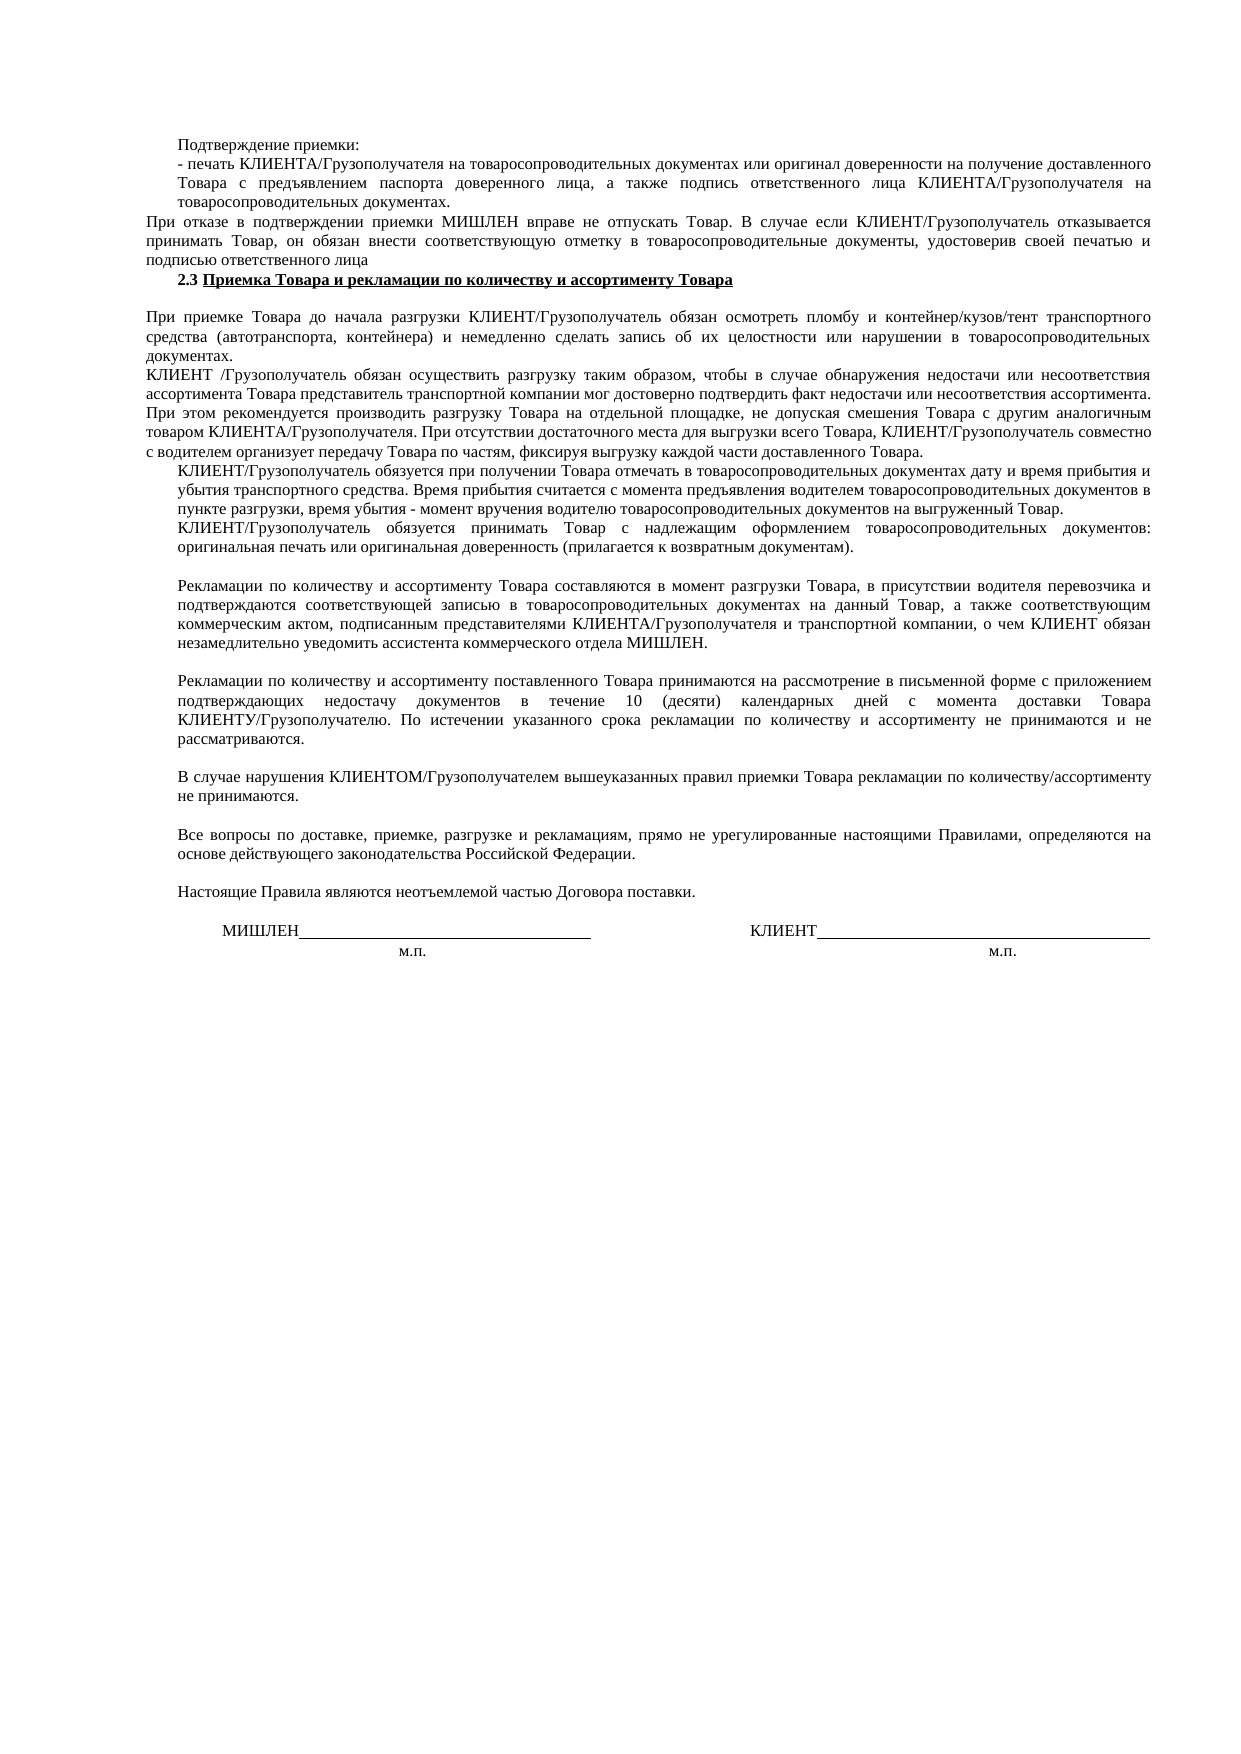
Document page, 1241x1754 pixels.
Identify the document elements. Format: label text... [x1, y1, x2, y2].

text При приемке Товара до начала разгрузки КЛИЕНТ/Грузополучатель обязан осмотреть пломбу и контейнер/кузов/тент транспортного средства (автотранспорта, контейнера) и немедленно сделать запись об их целостности или нарушении в товаросопроводительных документах. [146, 307, 1152, 365]
text КЛИЕНТ /Грузополучатель обязан осуществить разгрузку таким образом, чтобы в случае обнаружения недостачи или несоответствия ассортимента Товара представитель транспортной компании мог достоверно подтвердить факт недостачи или несоответствия ассортимента. При этом рекомендуется производить разгрузку Товара на отдельной площадке, не допуская смешения Товара с другим аналогичным товаром КЛИЕНТА/Грузополучателя. При отсутствии достаточного места для выгрузки всего Товара, КЛИЕНТ/Грузополучатель совместно с водителем организует передачу Товара по частям, фиксируя выгрузку каждой части доставленного Товара. [146, 365, 1152, 461]
text Подтверждение приемки: [177, 135, 1176, 154]
text МИШЛЕН КЛИЕНТ [222, 921, 1176, 940]
text м.п. м.п. [399, 941, 1176, 960]
text Настоящие Правила являются неотъемлемой частью Договора поставки. [177, 882, 1176, 901]
text Рекламации по количеству и ассортименту поставленного Товара принимаются на рассмотрение в письменной форме с приложением подтверждающих недостачу документов в течение 10 (десяти) календарных дней с момента доставки Товара КЛИЕНТУ/Грузополучателю. По истечении указанного срока рекламации по количеству и ассортименту не принимаются и не рассматриваются. [177, 671, 1153, 748]
text В случае нарушения КЛИЕНТОМ/Грузополучателем вышеуказанных правил приемки Товара рекламации по количеству/ассортименту не принимаются. [177, 767, 1153, 805]
text КЛИЕНТ/Грузополучатель обязуется при получении Товара отмечать в товаросопроводительных документах дату и время прибытия и убытия транспортного средства. Время прибытия считается с момента предъявления водителем товаросопроводительных документов в пункте разгрузки, время убытия - момент вручения водителю товаросопроводительных документов на выгруженный Товар. [177, 461, 1152, 518]
text КЛИЕНТ/Грузополучатель обязуется принимать Товар с надлежащим оформлением товаросопроводительных документов: оригинальная печать или оригинальная доверенность (прилагается к возвратным документам). [177, 518, 1152, 556]
text Рекламации по количеству и ассортименту Товара составляются в момент разгрузки Товара, в присутствии водителя перевозчика и подтверждаются соответствующей записью в товаросопроводительных документах на данный Товар, а также соответствующим коммерческим актом, подписанным представителями КЛИЕНТА/Грузополучателя и транспортной компании, о чем КЛИЕНТ обязан незамедлительно уведомить ассистента коммерческого отдела МИШЛЕН. [177, 575, 1152, 652]
text При отказе в подтверждении приемки МИШЛЕН вправе не отпускать Товар. В случае если КЛИЕНТ/Грузополучатель отказывается принимать Товар, он обязан внести соответствующую отметку в товаросопроводительные документы, удостоверив своей печатью и подписью ответственного лица [146, 211, 1152, 269]
list печать КЛИЕНТА/Грузополучателя на товаросопроводительных документах или оригинал доверенности на получение доставленного Товара с предъявлением паспорта доверенного лица, а также подпись ответственного лица КЛИЕНТА/Грузополучателя на товаросопроводительных документах. [177, 154, 1152, 211]
text Все вопросы по доставке, приемке, разгрузке и рекламациям, прямо не урегулированные настоящими Правилами, определяются на основе действующего законодательства Российской Федерации. [177, 824, 1152, 863]
subtitle Приемка Товара и рекламации по количеству и ассортименту Товара [177, 269, 1176, 288]
